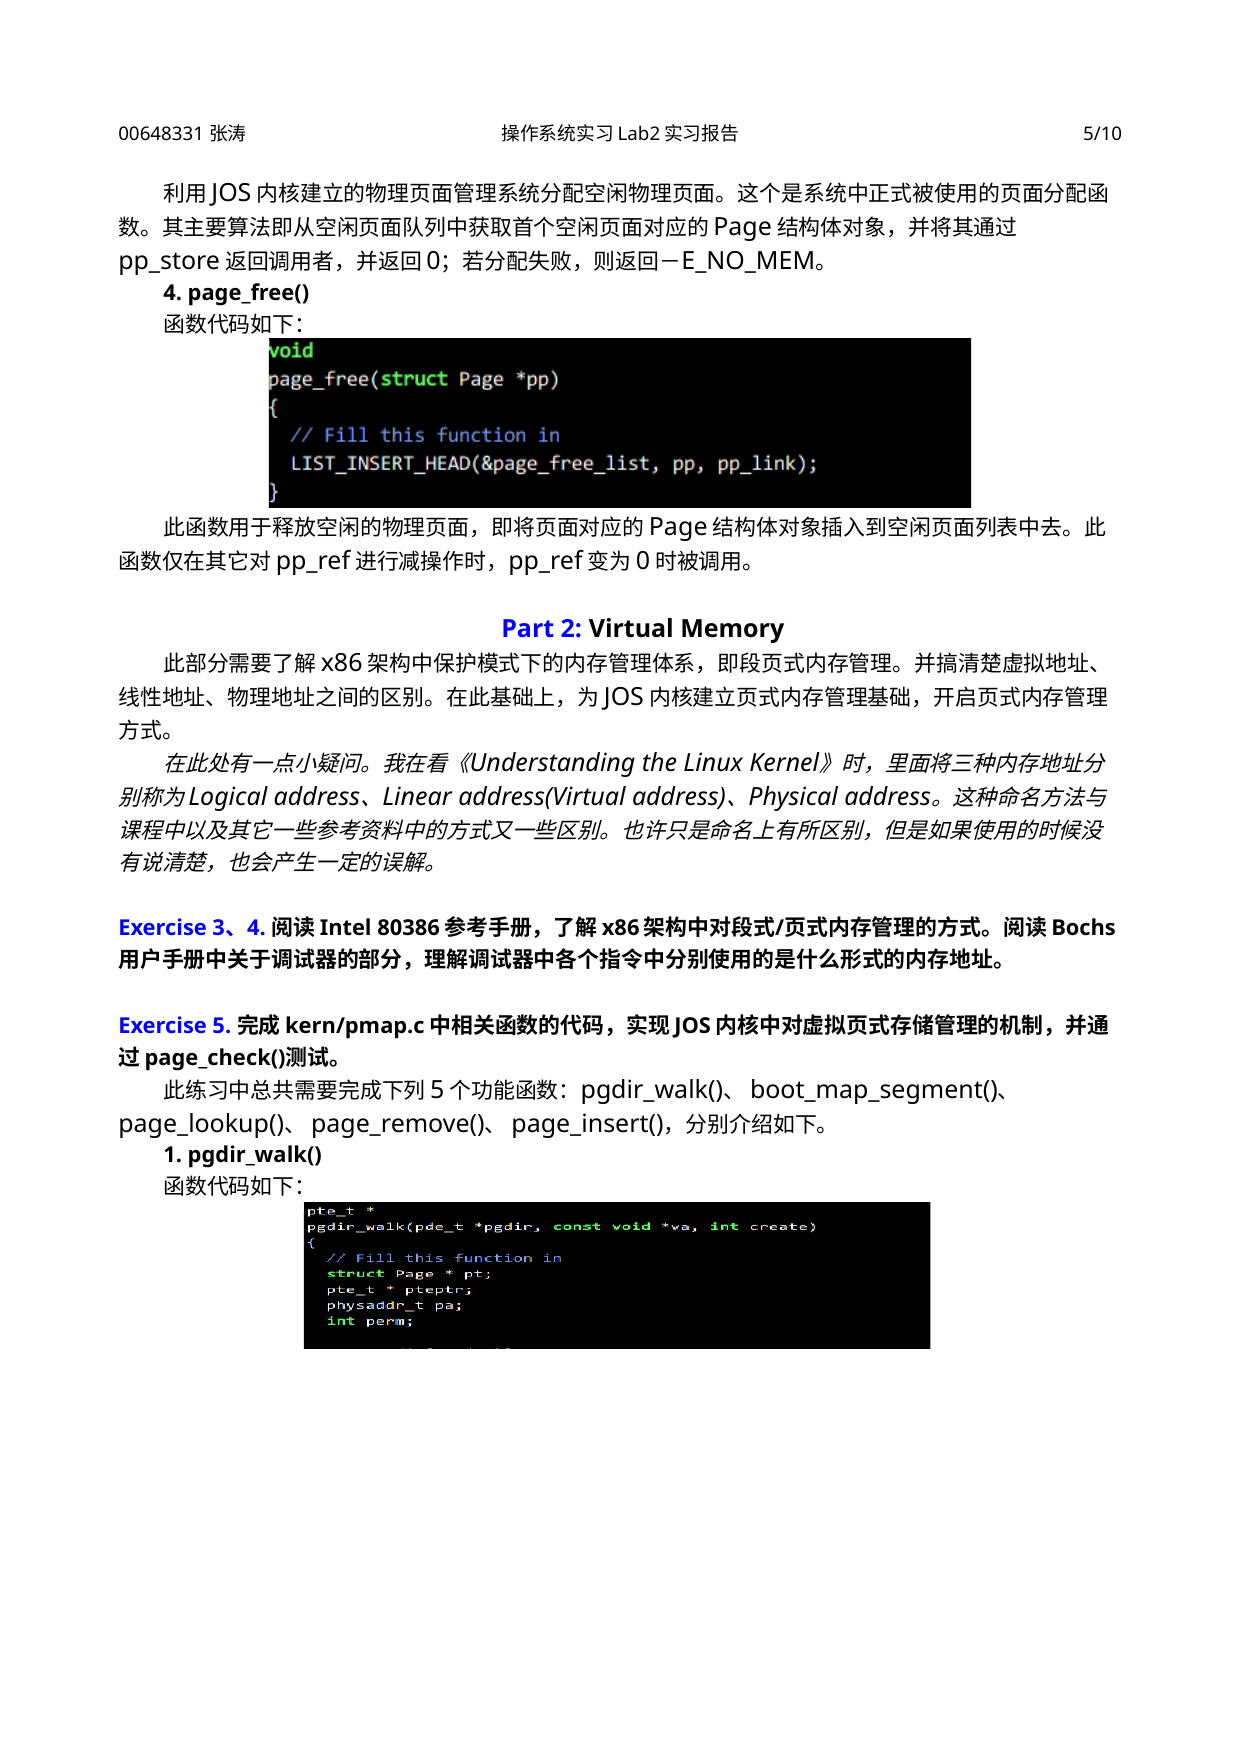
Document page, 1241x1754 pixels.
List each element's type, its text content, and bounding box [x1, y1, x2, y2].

text 利用JOS内核建立的物理页面管理系统分配空闲物理页面。这个是系统中正式被使用的页面分配函数。其主要算法即从空闲页面队列中获取首个空闲页面对应的Page结构体对象，并将其通过pp_store返回调用者，并返回0；若分配失败，则返回－E_NO_MEM。 [118, 175, 1122, 277]
text 函数代码如下： [118, 307, 1122, 338]
text Part 2: Virtual Memory [118, 611, 1122, 645]
text Exercise 3、4. 阅读Intel 80386参考手册，了解x86架构中对段式/页式内存管理的方式。阅读Bochs用户手册中关于调试器的部分，理解调试器中各个指令中分别使用的是什么形式的内存地址。 [118, 910, 1122, 974]
picture [268, 338, 972, 508]
text 此练习中总共需要完成下列5个功能函数：pgdir_walk()、 boot_map_segment()、 page_lookup()、 page_remove()、 page_insert()，分别介绍如下。 [118, 1071, 1122, 1139]
picture [303, 1202, 931, 1349]
text 在此处有一点小疑问。我在看《Understanding the Linux Kernel》时，里面将三种内存地址分别称为Logical address、Linear address(Virtual address)、Physical address。这种命名方法与课程中以及其它一些参考资料中的方式又一些区别。也许只是命名上有所区别，但是如果使用的时候没有说清楚，也会产生一定的误解。 [118, 745, 1122, 876]
text 函数代码如下： [118, 1169, 1122, 1201]
text Exercise 5. 完成kern/pmap.c中相关函数的代码，实现JOS内核中对虚拟页式存储管理的机制，并通过page_check()测试。 [118, 1008, 1122, 1071]
text 此函数用于释放空闲的物理页面，即将页面对应的Page结构体对象插入到空闲页面列表中去。此函数仅在其它对pp_ref进行减操作时，pp_ref变为0时被调用。 [118, 509, 1122, 577]
text 1. pgdir_walk() [118, 1139, 1122, 1169]
text 4. page_free() [118, 277, 1122, 307]
text 此部分需要了解x86架构中保护模式下的内存管理体系，即段页式内存管理。并搞清楚虚拟地址、线性地址、物理地址之间的区别。在此基础上，为JOS内核建立页式内存管理基础，开启页式内存管理方式。 [118, 645, 1122, 745]
